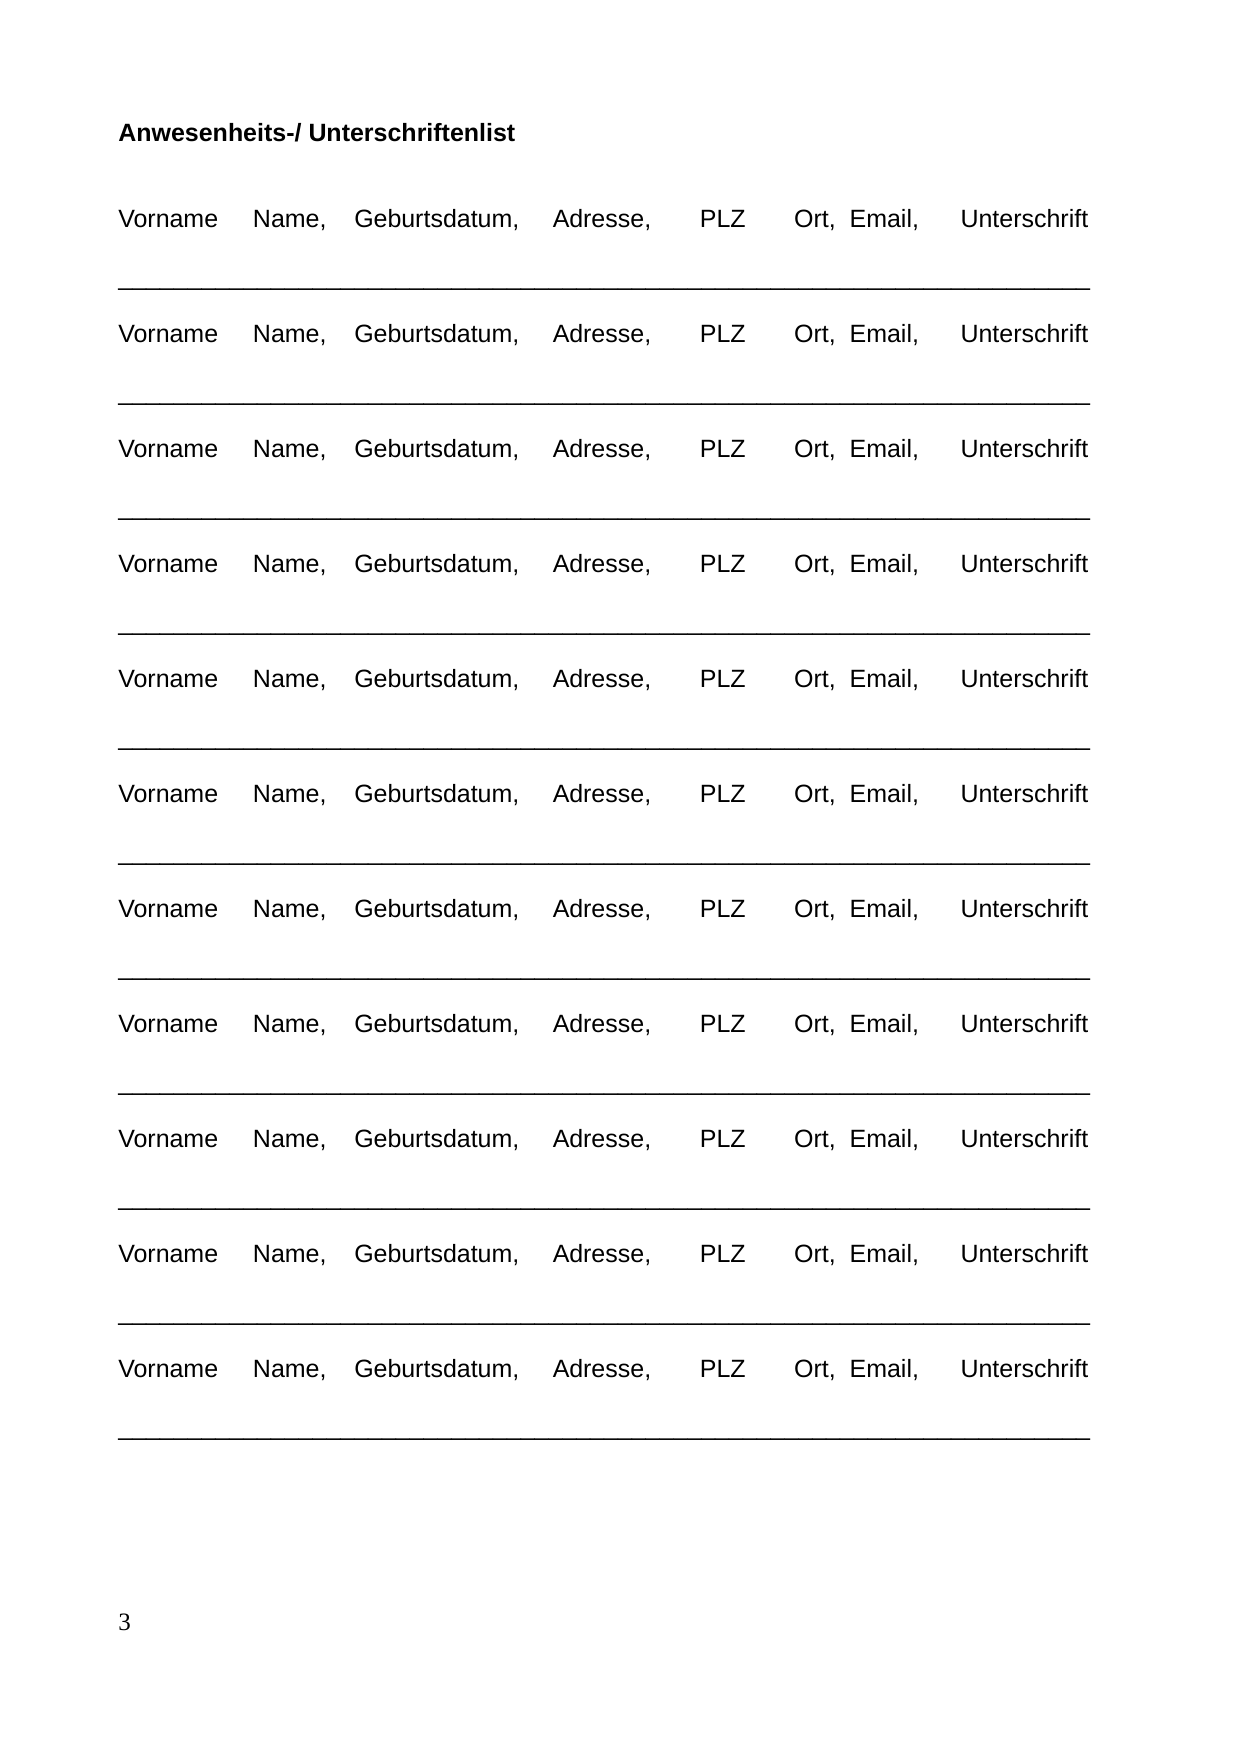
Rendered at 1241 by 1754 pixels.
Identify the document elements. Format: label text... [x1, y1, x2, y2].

text ______________________________________________________________________ [118, 1067, 1122, 1096]
text Vorname Name, Geburtsdatum, Adresse, PLZ Ort, Email, Unterschrift [118, 1124, 1122, 1153]
text Vorname Name, Geburtsdatum, Adresse, PLZ Ort, Email, Unterschrift [118, 434, 1122, 463]
text ______________________________________________________________________ [118, 492, 1122, 521]
text ______________________________________________________________________ [118, 837, 1122, 866]
text ______________________________________________________________________ [118, 722, 1122, 751]
text Vorname Name, Geburtsdatum, Adresse, PLZ Ort, Email, Unterschrift [118, 319, 1122, 348]
text Vorname Name, Geburtsdatum, Adresse, PLZ Ort, Email, Unterschrift [118, 204, 1122, 233]
text Vorname Name, Geburtsdatum, Adresse, PLZ Ort, Email, Unterschrift [118, 664, 1122, 693]
text Vorname Name, Geburtsdatum, Adresse, PLZ Ort, Email, Unterschrift [118, 549, 1122, 578]
text Anwesenheits-/ Unterschriftenlist [118, 118, 1122, 147]
text Vorname Name, Geburtsdatum, Adresse, PLZ Ort, Email, Unterschrift [118, 1009, 1122, 1038]
text ______________________________________________________________________ [118, 262, 1122, 291]
text ______________________________________________________________________ [118, 952, 1122, 981]
text ______________________________________________________________________ [118, 377, 1122, 406]
text Vorname Name, Geburtsdatum, Adresse, PLZ Ort, Email, Unterschrift [118, 894, 1122, 923]
text ______________________________________________________________________ [118, 1412, 1122, 1441]
text Vorname Name, Geburtsdatum, Adresse, PLZ Ort, Email, Unterschrift [118, 1239, 1122, 1268]
text ______________________________________________________________________ [118, 607, 1122, 636]
text Vorname Name, Geburtsdatum, Adresse, PLZ Ort, Email, Unterschrift [118, 1354, 1122, 1383]
text Vorname Name, Geburtsdatum, Adresse, PLZ Ort, Email, Unterschrift [118, 779, 1122, 808]
text ______________________________________________________________________ [118, 1297, 1122, 1326]
text ______________________________________________________________________ [118, 1182, 1122, 1211]
